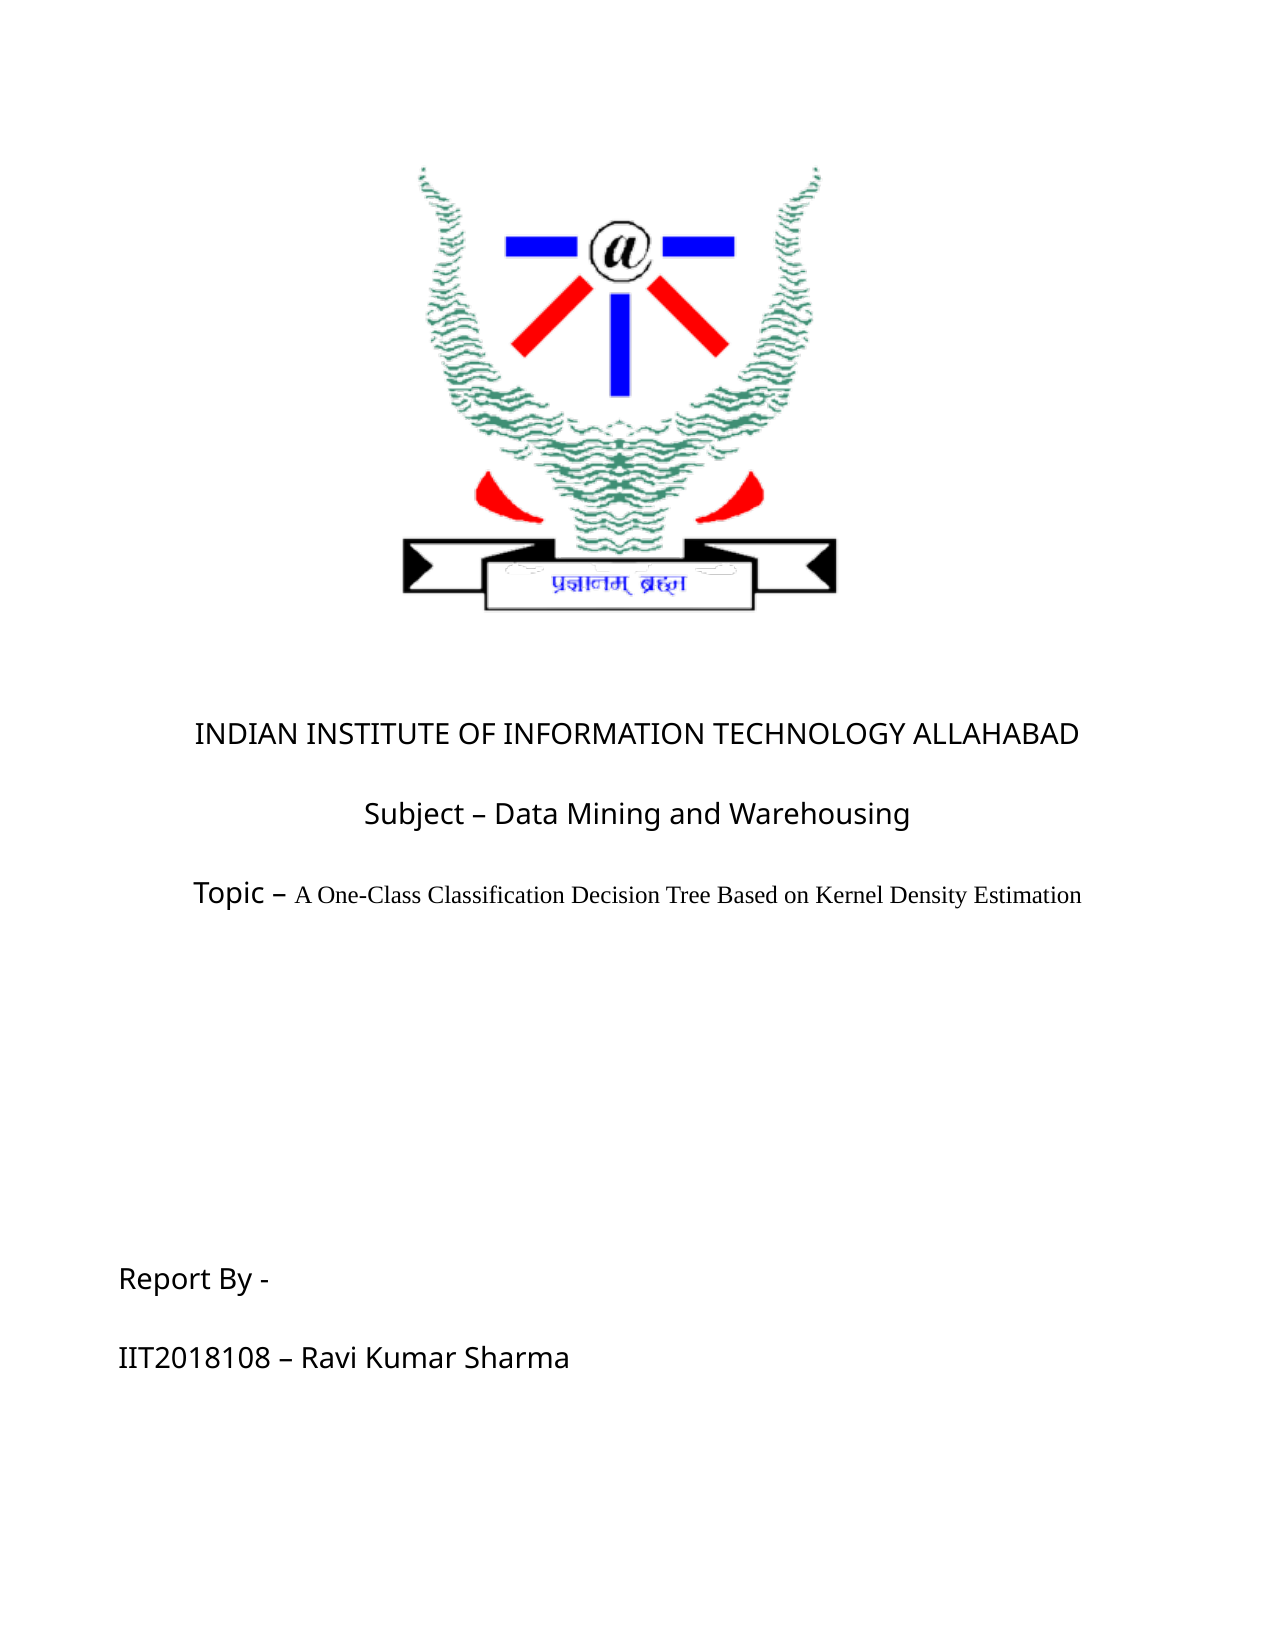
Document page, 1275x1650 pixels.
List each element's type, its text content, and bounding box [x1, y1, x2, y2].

picture [373, 141, 868, 636]
text INDIAN INSTITUTE OF INFORMATION TECHNOLOGY ALLAHABAD [118, 713, 1157, 753]
text Topic – A One-Class Classification Decision Tree Based on Kernel Density Estimation [118, 872, 1157, 912]
text IIT2018108 – Ravi Kumar Sharma [118, 1338, 1157, 1377]
text Report By - [118, 1258, 1157, 1298]
text Subject – Data Mining and Warehousing [118, 793, 1157, 833]
